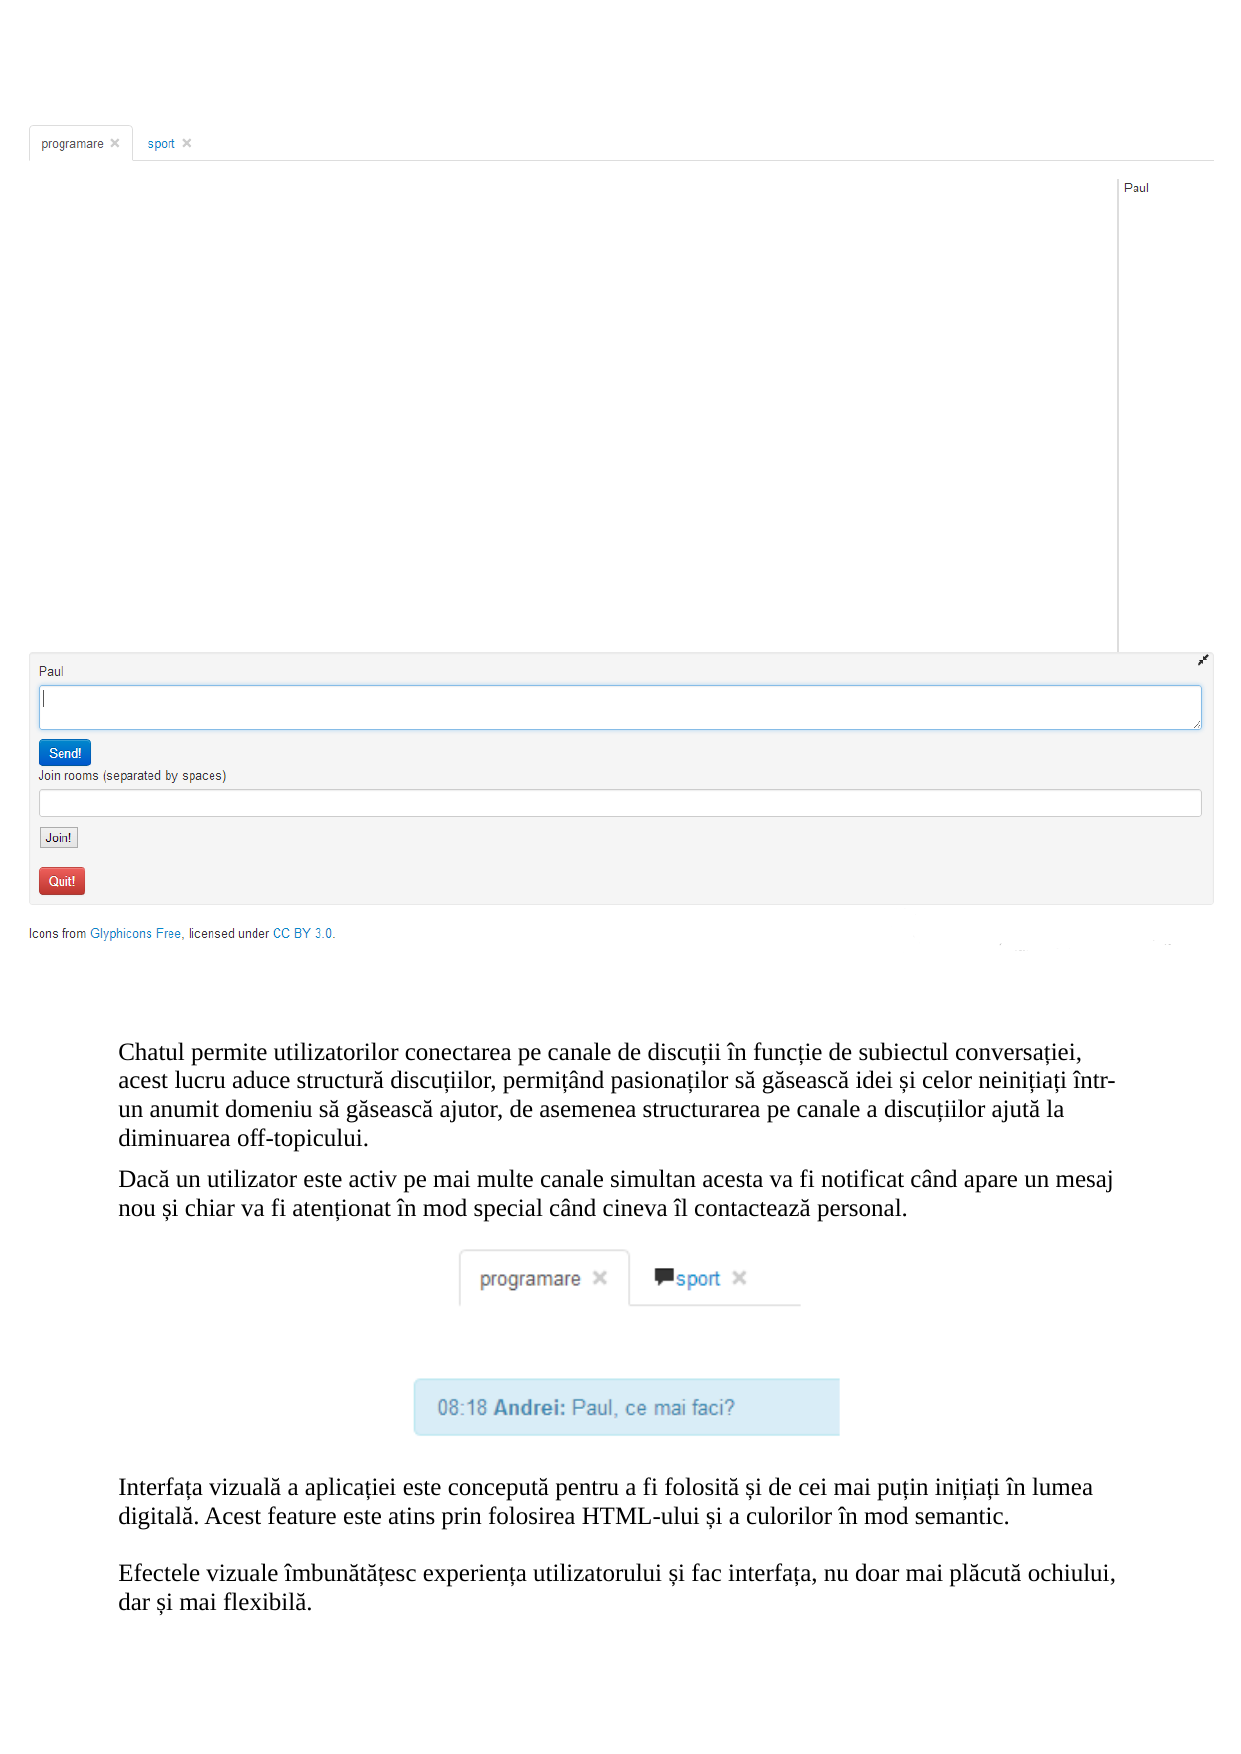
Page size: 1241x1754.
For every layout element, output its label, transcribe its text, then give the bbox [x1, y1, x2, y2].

text Interfața vizuală a aplicației este concepută pentru a fi folosită și de cei mai puțin inițiați în lumea digitală. Acest feature este atins prin folosirea HTML-ului și a culorilor în mod semantic. Efectele vizuale îmbunătățesc experiența utilizatorului și fac interfața, nu doar mai plăcută ochiului, dar și mai flexibilă. [118, 1234, 1122, 1616]
picture [400, 1374, 840, 1444]
text Dacă un utilizator este activ pe mai multe canale simultan acesta va fi notificat când apare un mesaj nou și chiar va fi atenționat în mod special când cineva îl contactează personal. [118, 1164, 1122, 1222]
picture [439, 1234, 801, 1344]
picture [20, 118, 1220, 980]
text Chatul permite utilizatorilor conectarea pe canale de discuții în funcție de subiectul conversației, acest lucru aduce structură discuțiilor, permițând pasionaților să găsească idei și celor neinițiați într-un anumit domeniu să găsească ajutor, de asemenea structurarea pe canale a discuțiilor ajută la diminuarea off-topicului. [118, 980, 1122, 1152]
